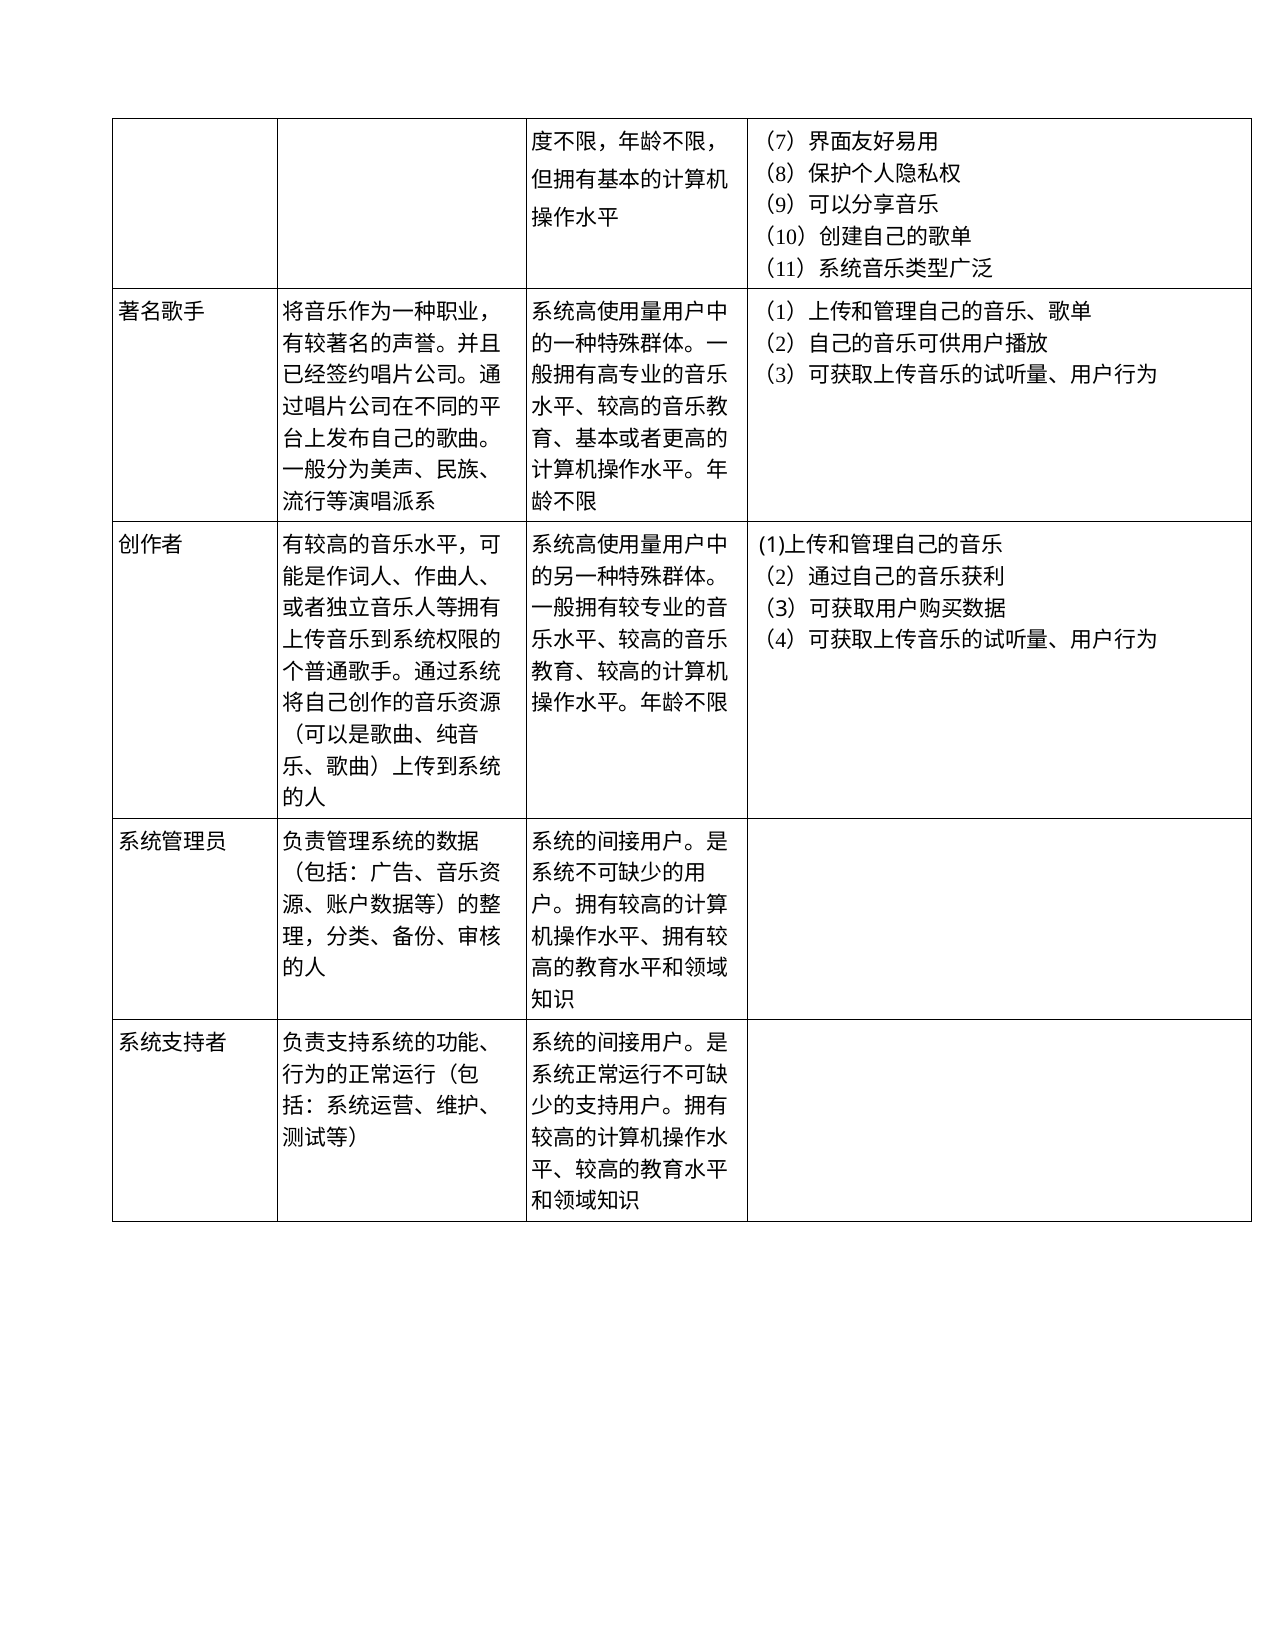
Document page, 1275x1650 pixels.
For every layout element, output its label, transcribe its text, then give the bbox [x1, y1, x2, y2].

table_cell 负责管理系统的数据（包括：广告、音乐资源、账户数据等）的整理，分类、备份、审核的人 [278, 819, 526, 1019]
table_cell 系统的间接用户。是系统正常运行不可缺少的支持用户。拥有较高的计算机操作水平、较高的教育水平和领域知识 [527, 1020, 747, 1221]
table_cell 系统支持者 [113, 1020, 277, 1221]
table_cell [278, 119, 526, 288]
table_cell 著名歌手 [113, 289, 277, 521]
table_cell 度不限，年龄不限，但拥有基本的计算机操作水平 [527, 119, 747, 288]
table_cell （7）界面友好易用 （8）保护个人隐私权 （9）可以分享音乐 （10）创建自己的歌单 （11）系统音乐类型广泛 [748, 119, 1251, 288]
table_cell [113, 119, 277, 288]
table_cell 系统高使用量用户中的一种特殊群体。一般拥有高专业的音乐水平、较高的音乐教育、基本或者更高的计算机操作水平。年龄不限 [527, 289, 747, 521]
table_cell [748, 819, 1251, 1019]
table_cell 系统高使用量用户中的另一种特殊群体。一般拥有较专业的音乐水平、较高的音乐教育、较高的计算机操作水平。年龄不限 [527, 522, 747, 818]
table_cell (1)上传和管理自己的音乐 （2）通过自己的音乐获利 （3）可获取用户购买数据 （4）可获取上传音乐的试听量、用户行为 [748, 522, 1251, 818]
table_cell [748, 1020, 1251, 1221]
table_cell 有较高的音乐水平，可能是作词人、作曲人、或者独立音乐人等拥有上传音乐到系统权限的个普通歌手。通过系统将自己创作的音乐资源（可以是歌曲、纯音乐、歌曲）上传到系统的人 [278, 522, 526, 818]
table_cell 系统管理员 [113, 819, 277, 1019]
table_cell 系统的间接用户。是系统不可缺少的用户。拥有较高的计算机操作水平、拥有较高的教育水平和领域知识 [527, 819, 747, 1019]
table_cell （1）上传和管理自己的音乐、歌单 （2）自己的音乐可供用户播放 （3）可获取上传音乐的试听量、用户行为 [748, 289, 1251, 521]
table_cell 将音乐作为一种职业，有较著名的声誉。并且已经签约唱片公司。通过唱片公司在不同的平台上发布自己的歌曲。一般分为美声、民族、流行等演唱派系 [278, 289, 526, 521]
table_cell 负责支持系统的功能、行为的正常运行（包括：系统运营、维护、测试等） [278, 1020, 526, 1221]
table_cell 创作者 [113, 522, 277, 818]
